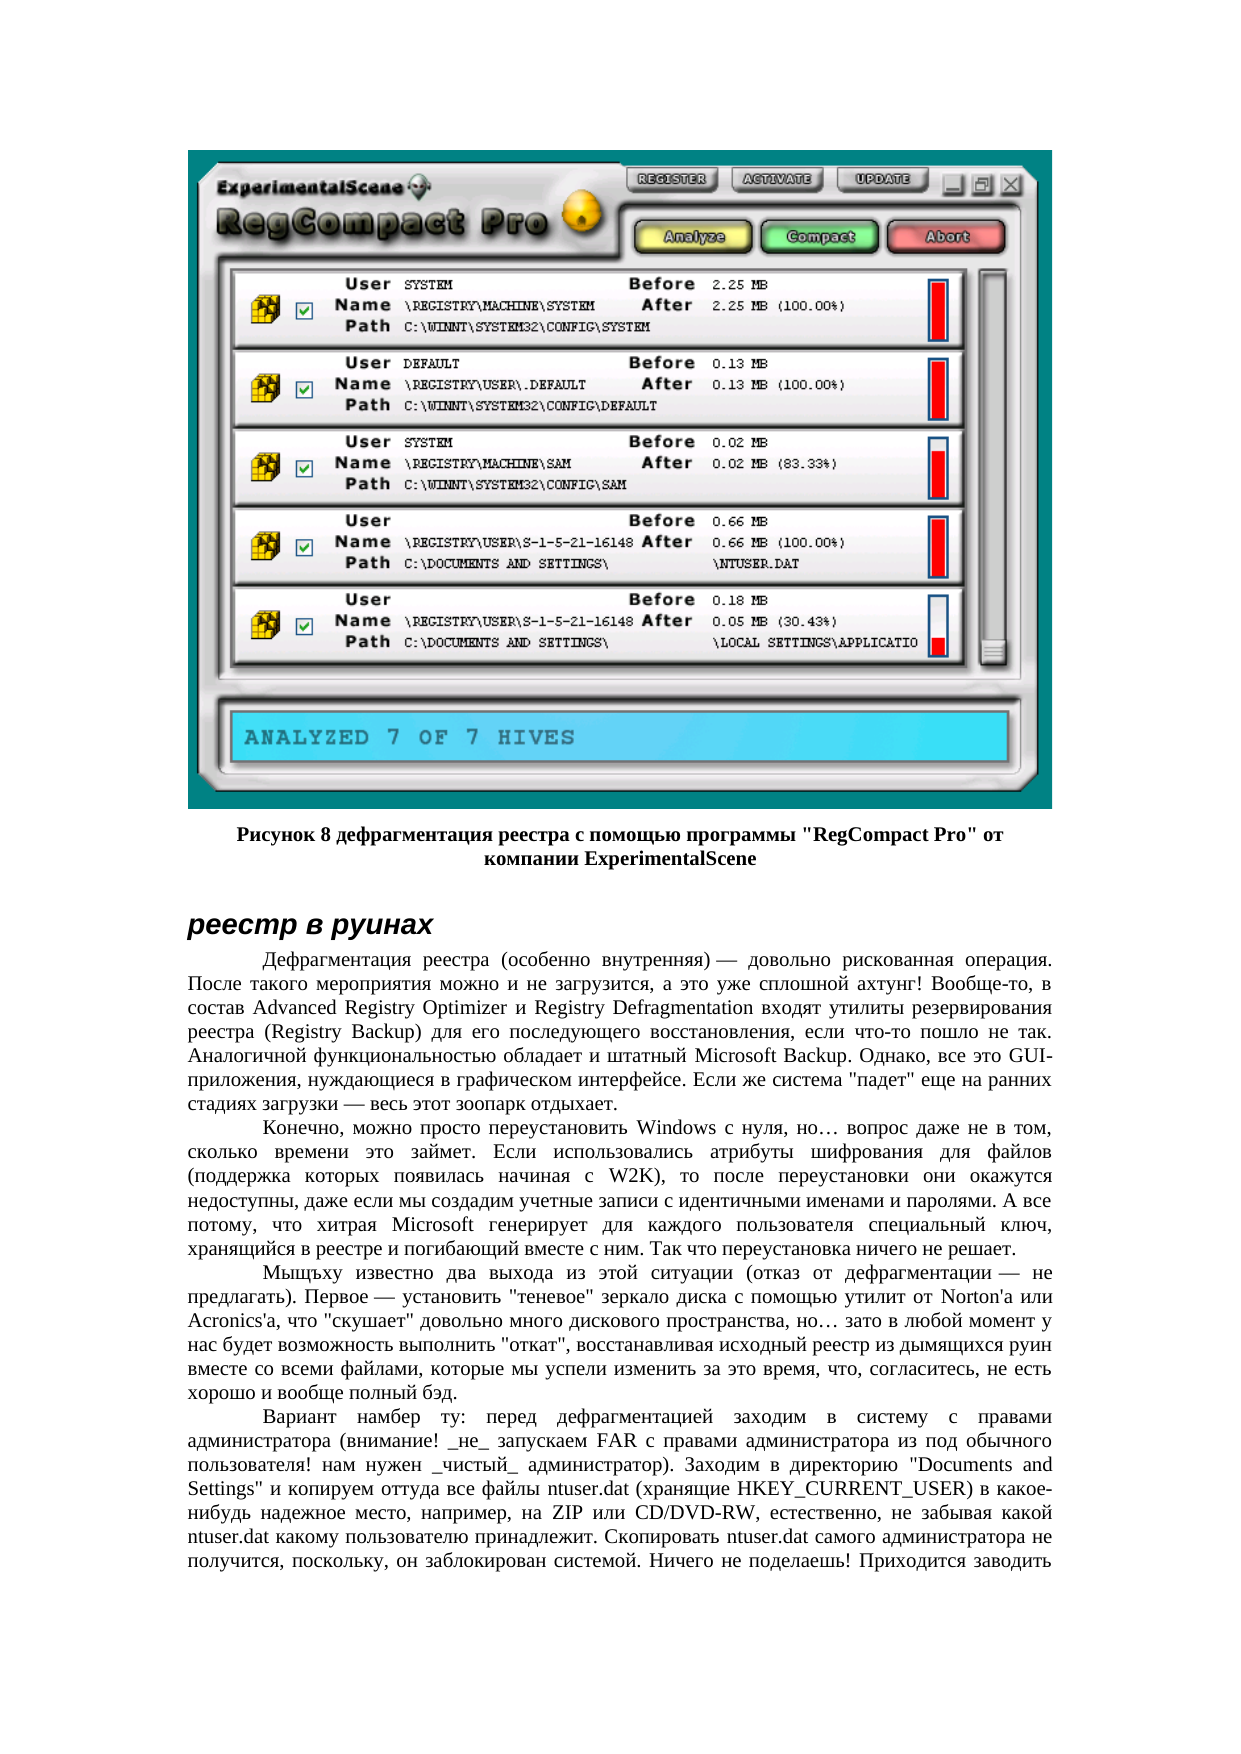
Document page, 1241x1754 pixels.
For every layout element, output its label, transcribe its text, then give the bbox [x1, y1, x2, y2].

text Рисунок 8 дефрагментация реестра с помощью программы "RegCompact Pro" от компании ExperimentalScene [187, 821, 1053, 869]
text Мыщъху известно два выхода из этой ситуации (отказ от дефрагментации — не предлагать). Первое — установить "теневое" зеркало диска с помощью утилит от Norton'а или Acronics'а, что "скушает" довольно много дискового пространства, но… зато в любой момент у нас будет возможность выполнить "откат", восстанавливая исходный реестр из дымящихся руин вместе со всеми файлами, которые мы успели изменить за это время, что, согласитесь, не есть хорошо и вообще полный бэд. [187, 1260, 1053, 1404]
text Вариант намбер ту: перед дефрагментацией заходим в систему с правами администратора (внимание! _не_ запускаем FAR с правами администратора из под обычного пользователя! нам нужен _чистый_ администратор). Заходим в директорию "Documents and Settings" и копируем оттуда все файлы ntuser.dat (хранящие HKEY_CURRENT_USER) в какое-нибудь надежное место, например, на ZIP или CD/DVD-RW, естественно, не забывая какой ntuser.dat какому пользователю принадлежит. Скопировать ntuser.dat самого администратора не получится, поскольку, он заблокирован системой. Ничего не поделаешь! Приходится заводить [187, 1404, 1053, 1572]
picture [188, 150, 1053, 809]
text Конечно, можно просто переустановить Windows с нуля, но… вопрос даже не в том, сколько времени это займет. Если использовались атрибуты шифрования для файлов (поддержка которых появилась начиная с W2K), то после переустановки они окажутся недоступны, даже если мы создадим учетные записи с идентичными именами и паролями. А все потому, что хитрая Microsoft генерирует для каждого пользователя специальный ключ, хранящийся в реестре и погибающий вместе с ним. Так что переустановка ничего не решает. [187, 1115, 1053, 1260]
subtitle реестр в руинах [187, 907, 1053, 941]
text Дефрагментация реестра (особенно внутренняя) — довольно рискованная операция. После такого мероприятия можно и не загрузится, а это уже сплошной ахтунг! Вообще-то, в состав Advanced Registry Optimizer и Registry Defragmentation входят утилиты резервирования реестра (Registry Backup) для его последующего восстановления, если что-то пошло не так. Аналогичной функциональностью обладает и штатный Microsoft Backup. Однако, все это GUI-приложения, нуждающиеся в графическом интерфейсе. Если же система "падет" еще на ранних стадиях загрузки — весь этот зоопарк отдыхает. [187, 947, 1053, 1115]
